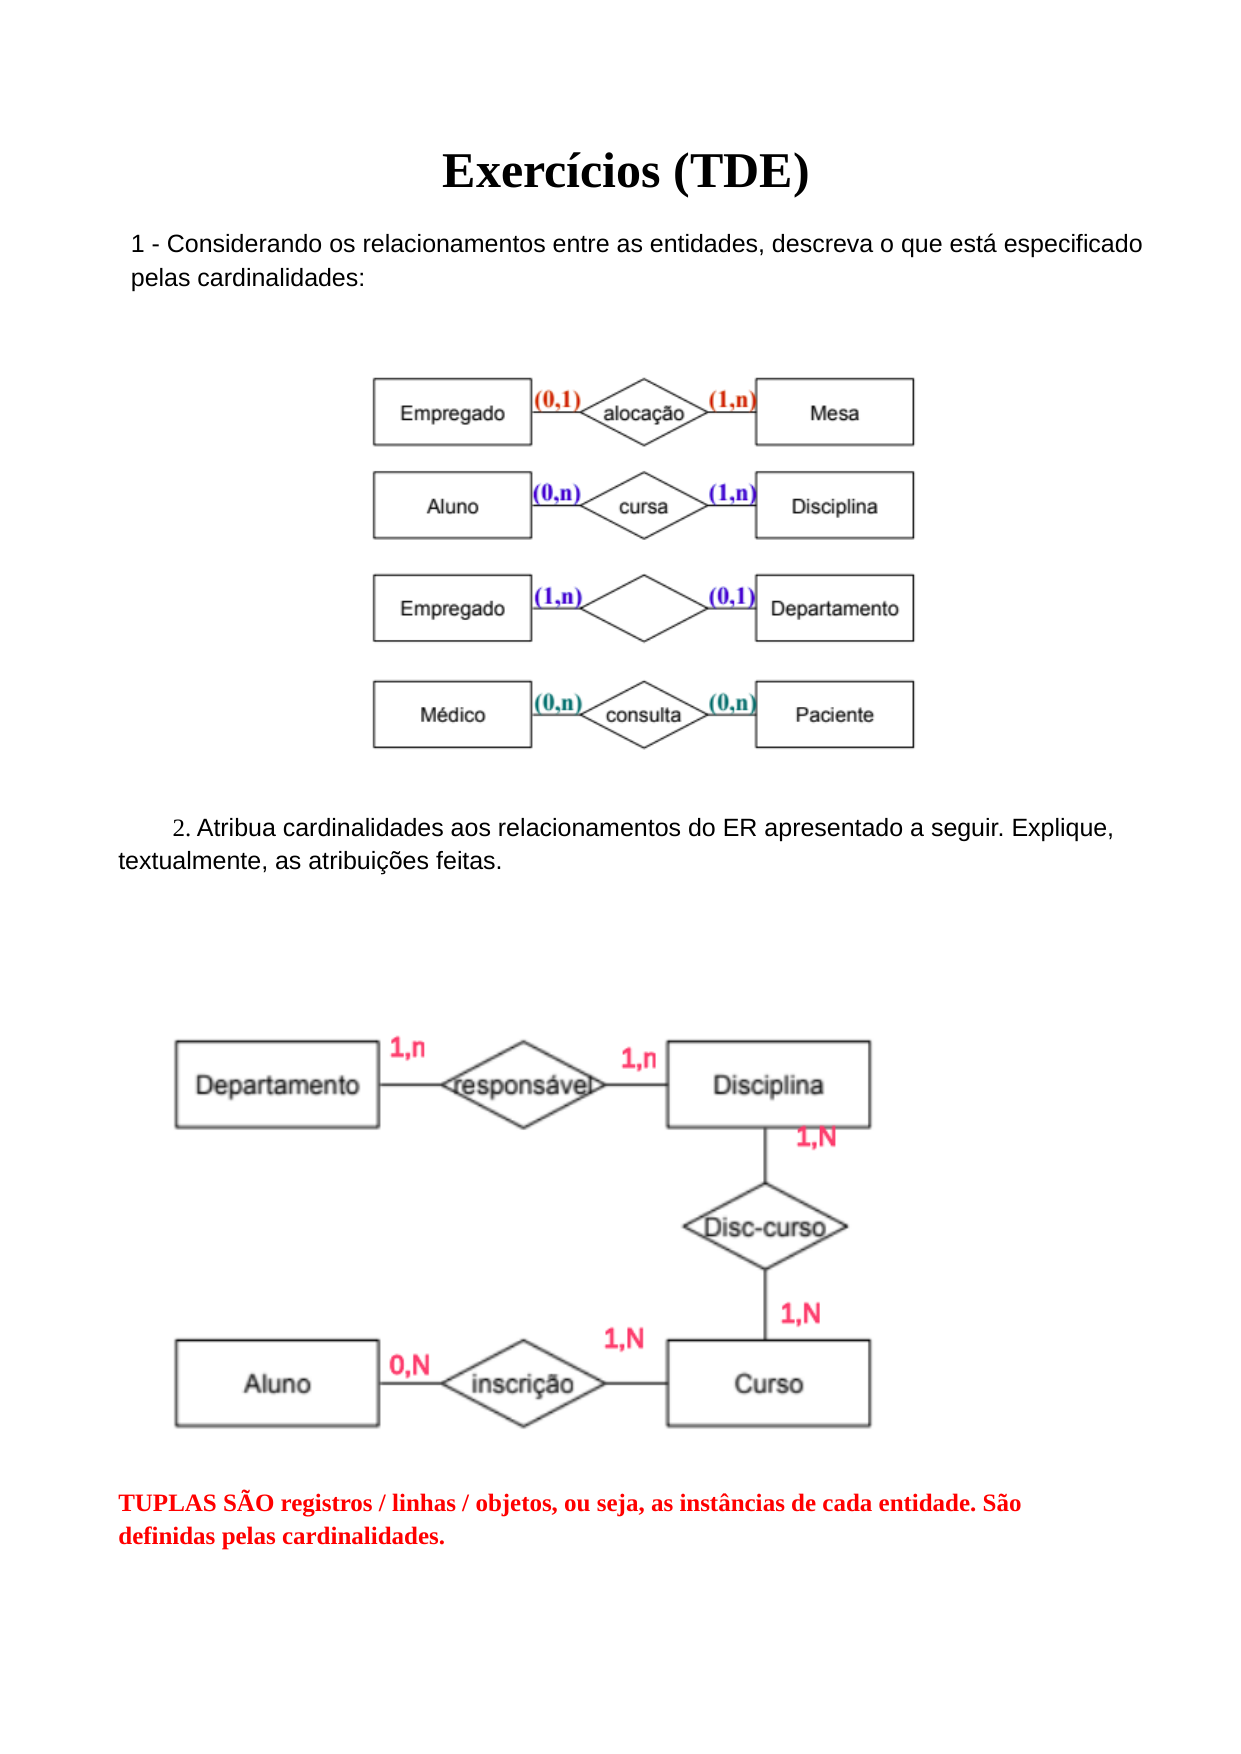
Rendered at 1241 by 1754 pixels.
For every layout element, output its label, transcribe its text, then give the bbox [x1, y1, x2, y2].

text 1 - Considerando os relacionamentos entre as entidades, descreva o que está especificado pelas cardinalidades: [131, 229, 1154, 291]
picture [118, 986, 931, 1451]
text textualmente, as atribuições feitas. [118, 846, 1122, 875]
picture [360, 365, 925, 757]
text TUPLAS SÃO registros / linhas / objetos, ou seja, as instâncias de cada entidade. São definidas pelas cardinalidades. [118, 1488, 1122, 1549]
subtitle Exercícios (TDE) [131, 141, 1122, 198]
text 2. Atribua cardinalidades aos relacionamentos do ER apresentado a seguir. Explique, [118, 813, 1122, 842]
